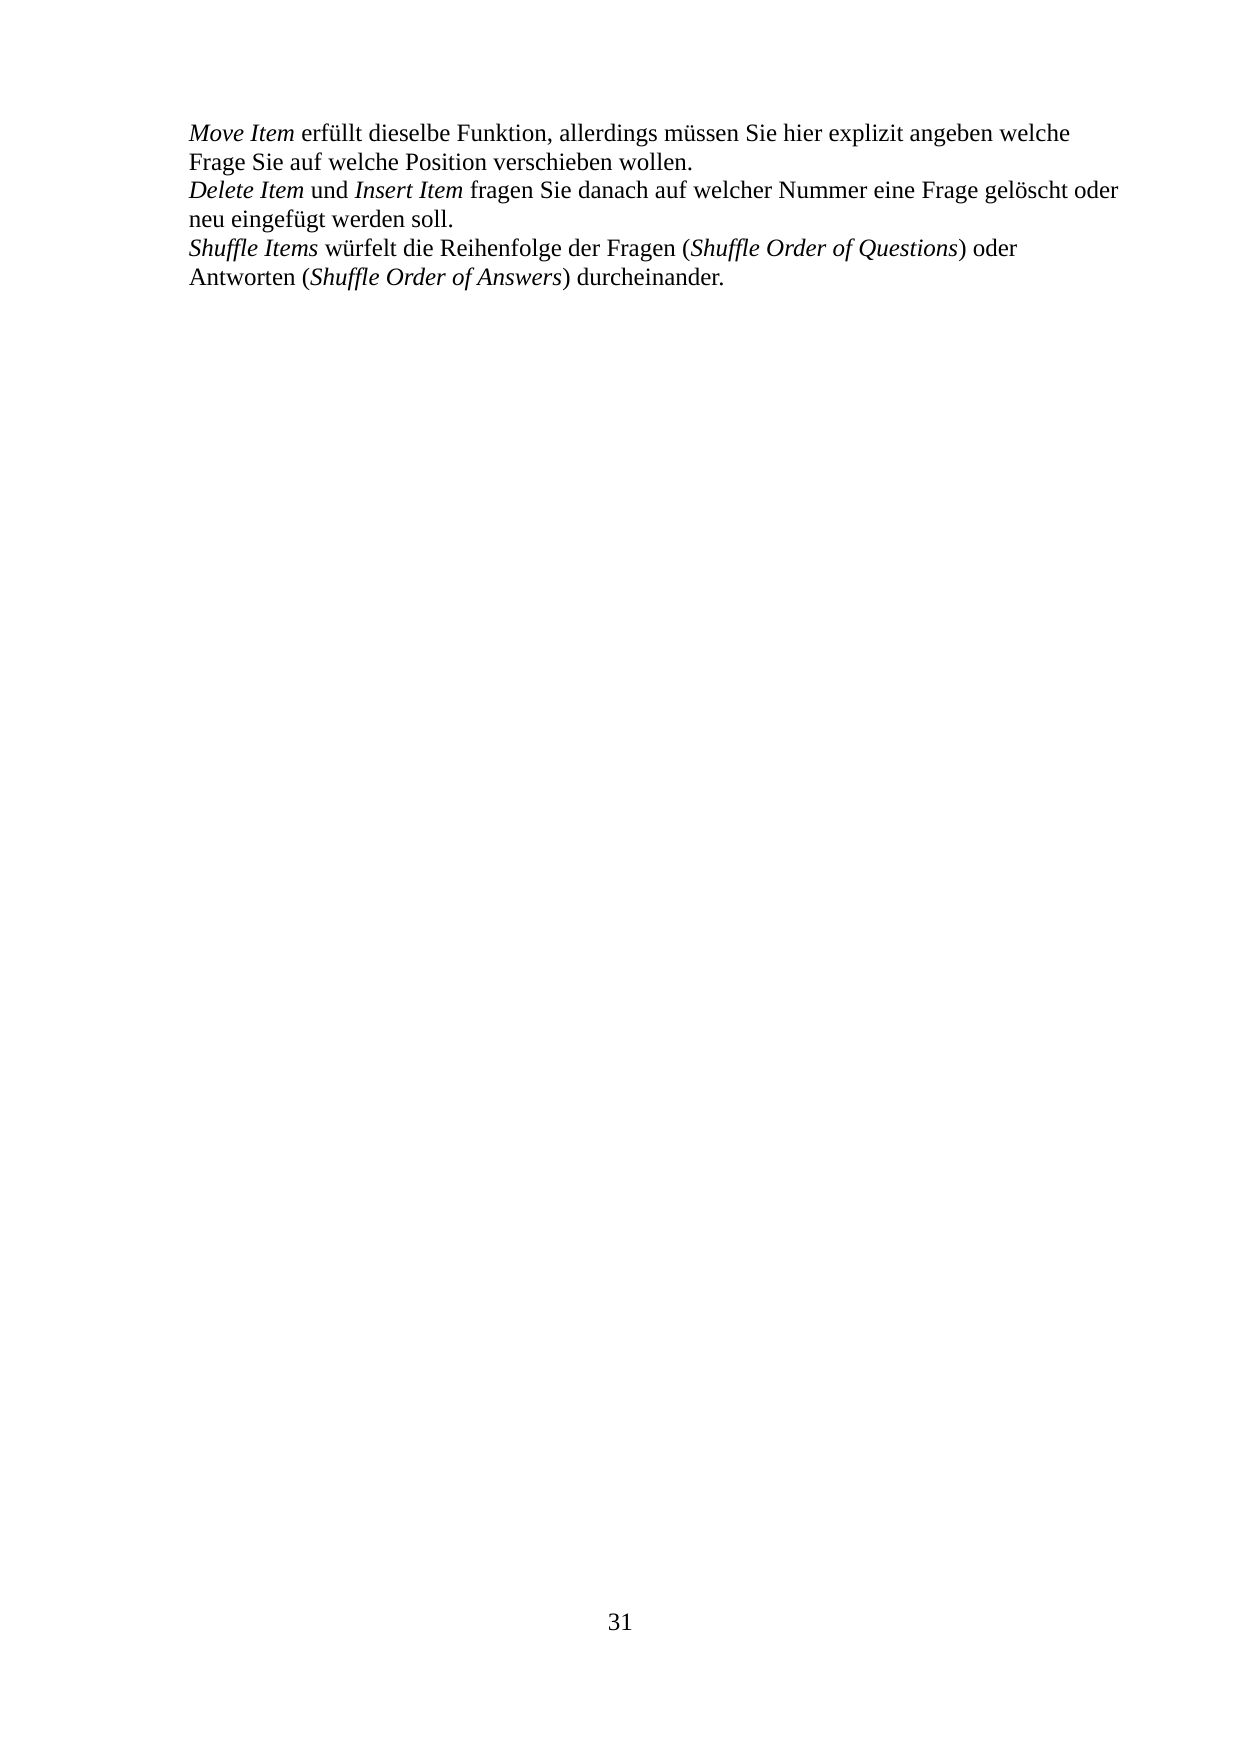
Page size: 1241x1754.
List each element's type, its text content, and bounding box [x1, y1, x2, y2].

text Delete Item und Insert Item fragen Sie danach auf welcher Nummer eine Frage gelöscht oder neu eingefügt werden soll. [188, 176, 1122, 233]
text Shuffle Items würfelt die Reihenfolge der Fragen (Shuffle Order of Questions) oder Antworten (Shuffle Order of Answers) durcheinander. [188, 233, 1122, 291]
text Move Item erfüllt dieselbe Funktion, allerdings müssen Sie hier explizit angeben welche Frage Sie auf welche Position verschieben wollen. [188, 118, 1122, 176]
